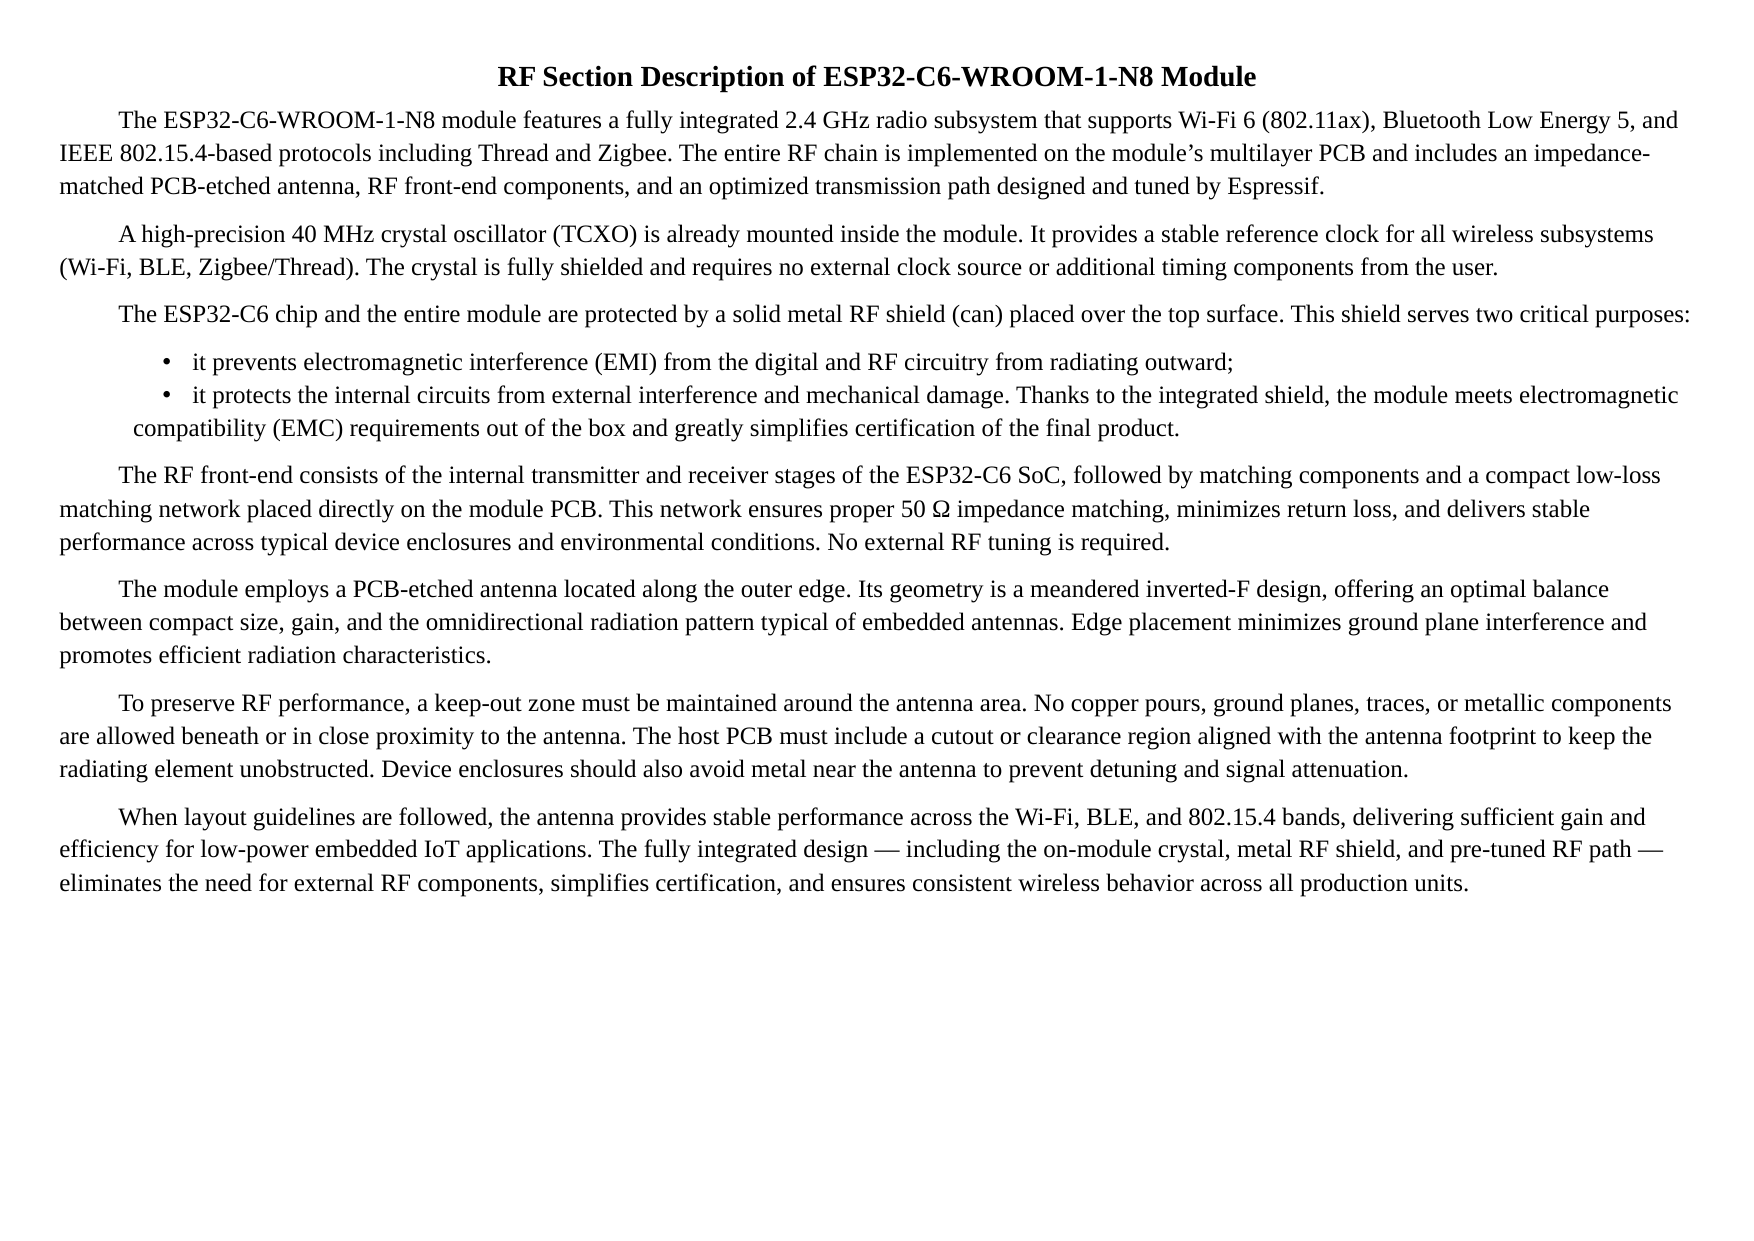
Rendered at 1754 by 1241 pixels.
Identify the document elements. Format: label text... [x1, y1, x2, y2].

text The ESP32-C6-WROOM-1-N8 module features a fully integrated 2.4 GHz radio subsystem that supports Wi-Fi 6 (802.11ax), Bluetooth Low Energy 5, and IEEE 802.15.4-based protocols including Thread and Zigbee. The entire RF chain is implemented on the module’s multilayer PCB and includes an impedance-matched PCB-etched antenna, RF front-end components, and an optimized transmission path designed and tuned by Espressif. [59, 105, 1695, 200]
text The module employs a PCB-etched antenna located along the outer edge. Its geometry is a meandered inverted-F design, offering an optimal balance between compact size, gain, and the omnidirectional radiation pattern typical of embedded antennas. Edge placement minimizes ground plane interference and promotes efficient radiation characteristics. [59, 574, 1695, 669]
list it prevents electromagnetic interference (EMI) from the digital and RF circuitry from radiating outward; [103, 347, 1695, 376]
text The RF front-end consists of the internal transmitter and receiver stages of the ESP32-C6 SoC, followed by matching components and a compact low-loss matching network placed directly on the module PCB. This network ensures proper 50 Ω impedance matching, minimizes return loss, and delivers stable performance across typical device enclosures and environmental conditions. No external RF tuning is required. [59, 461, 1695, 555]
text The ESP32-C6 chip and the entire module are protected by a solid metal RF shield (can) placed over the top surface. This shield serves two critical purposes: [59, 299, 1695, 328]
text A high-precision 40 MHz crystal oscillator (TCXO) is already mounted inside the module. It provides a stable reference clock for all wireless subsystems (Wi-Fi, BLE, Zigbee/Thread). The crystal is fully shielded and requires no external clock source or additional timing components from the user. [59, 219, 1695, 281]
subtitle RF Section Description of ESP32-C6-WROOM-1-N8 Module [59, 59, 1695, 93]
text To preserve RF performance, a keep-out zone must be maintained around the antenna area. No copper pours, ground planes, traces, or metallic components are allowed beneath or in close proximity to the antenna. The host PCB must include a cutout or clearance region aligned with the antenna footprint to keep the radiating element unobstructed. Device enclosures should also avoid metal near the antenna to prevent detuning and signal attenuation. [59, 688, 1695, 783]
text When layout guidelines are followed, the antenna provides stable performance across the Wi-Fi, BLE, and 802.15.4 bands, delivering sufficient gain and efficiency for low-power embedded IoT applications. The fully integrated design — including the on-module crystal, metal RF shield, and pre-tuned RF path — eliminates the need for external RF components, simplifies certification, and ensures consistent wireless behavior across all production units. [59, 802, 1695, 896]
list it protects the internal circuits from external interference and mechanical damage. Thanks to the integrated shield, the module meets electromagnetic compatibility (EMC) requirements out of the box and greatly simplifies certification of the final product. [103, 380, 1695, 442]
